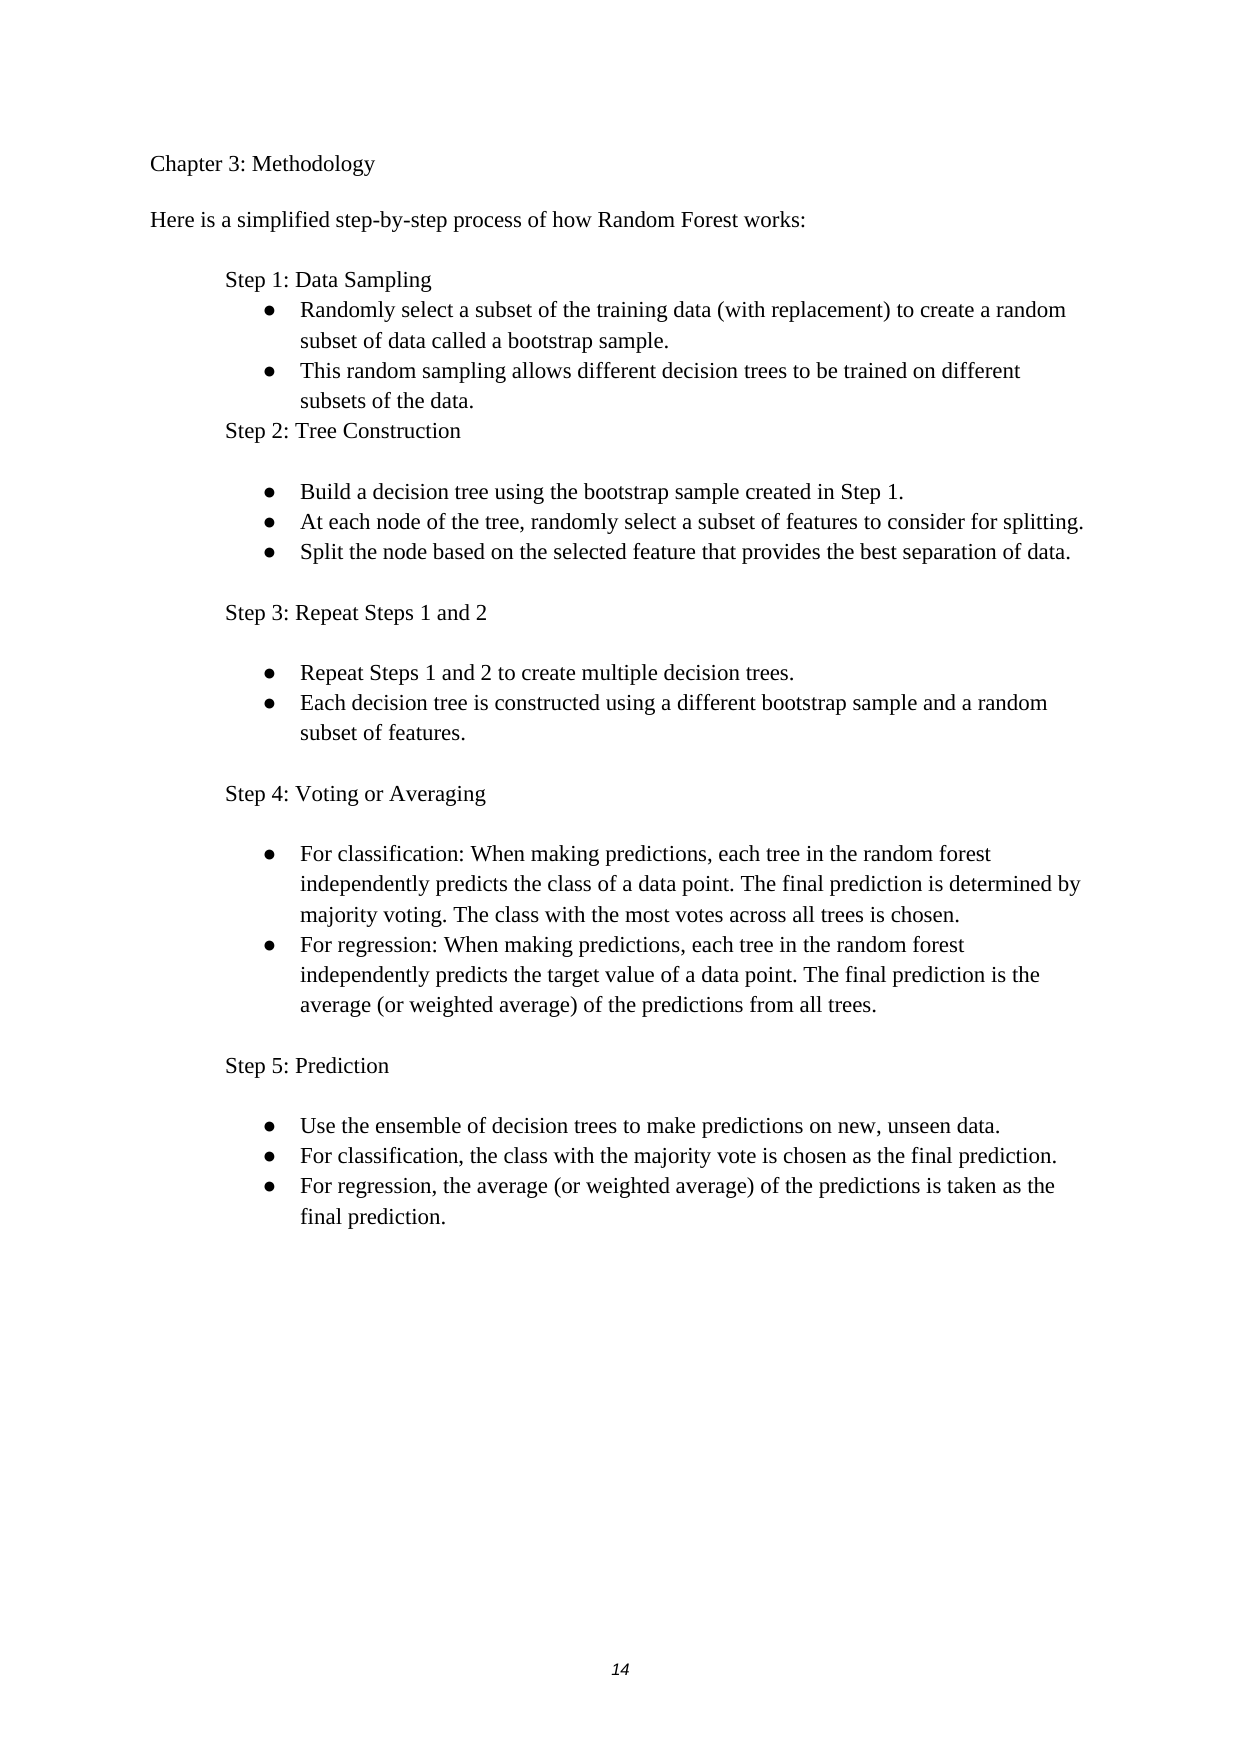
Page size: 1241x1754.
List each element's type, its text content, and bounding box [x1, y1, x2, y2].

list Build a decision tree using the bootstrap sample created in Step 1. [262, 478, 1091, 504]
text Here is a simplified step-by-step process of how Random Forest works: [150, 206, 1091, 232]
list For classification: When making predictions, each tree in the random forest independently predicts the class of a data point. The final prediction is determined by majority voting. The class with the most votes across all trees is chosen. [262, 840, 1091, 927]
list For regression, the average (or weighted average) of the predictions is taken as the final prediction. [262, 1172, 1091, 1229]
text Step 2: Tree Construction [150, 417, 1091, 444]
list At each node of the tree, randomly select a subset of features to consider for splitting. [262, 508, 1091, 534]
list Repeat Steps 1 and 2 to create multiple decision trees. [262, 659, 1091, 685]
list Split the node based on the selected feature that provides the best separation of data. [262, 538, 1091, 564]
list Each decision tree is constructed using a different bootstrap sample and a random subset of features. [262, 689, 1091, 746]
text Step 3: Repeat Steps 1 and 2 [150, 598, 1091, 625]
list Use the ensemble of decision trees to make predictions on new, unseen data. [262, 1112, 1091, 1138]
text Step 1: Data Sampling [150, 266, 1091, 293]
list For regression: When making predictions, each tree in the random forest independently predicts the target value of a data point. The final prediction is the average (or weighted average) of the predictions from all trees. [262, 931, 1091, 1018]
text Step 5: Prediction [150, 1052, 1091, 1078]
list For classification, the class with the majority vote is chosen as the final prediction. [262, 1142, 1091, 1169]
list This random sampling allows different decision trees to be trained on different subsets of the data. [262, 357, 1091, 413]
list Randomly select a subset of the training data (with replacement) to create a random subset of data called a bootstrap sample. [262, 296, 1091, 353]
text Step 4: Voting or Averaging [150, 780, 1091, 806]
